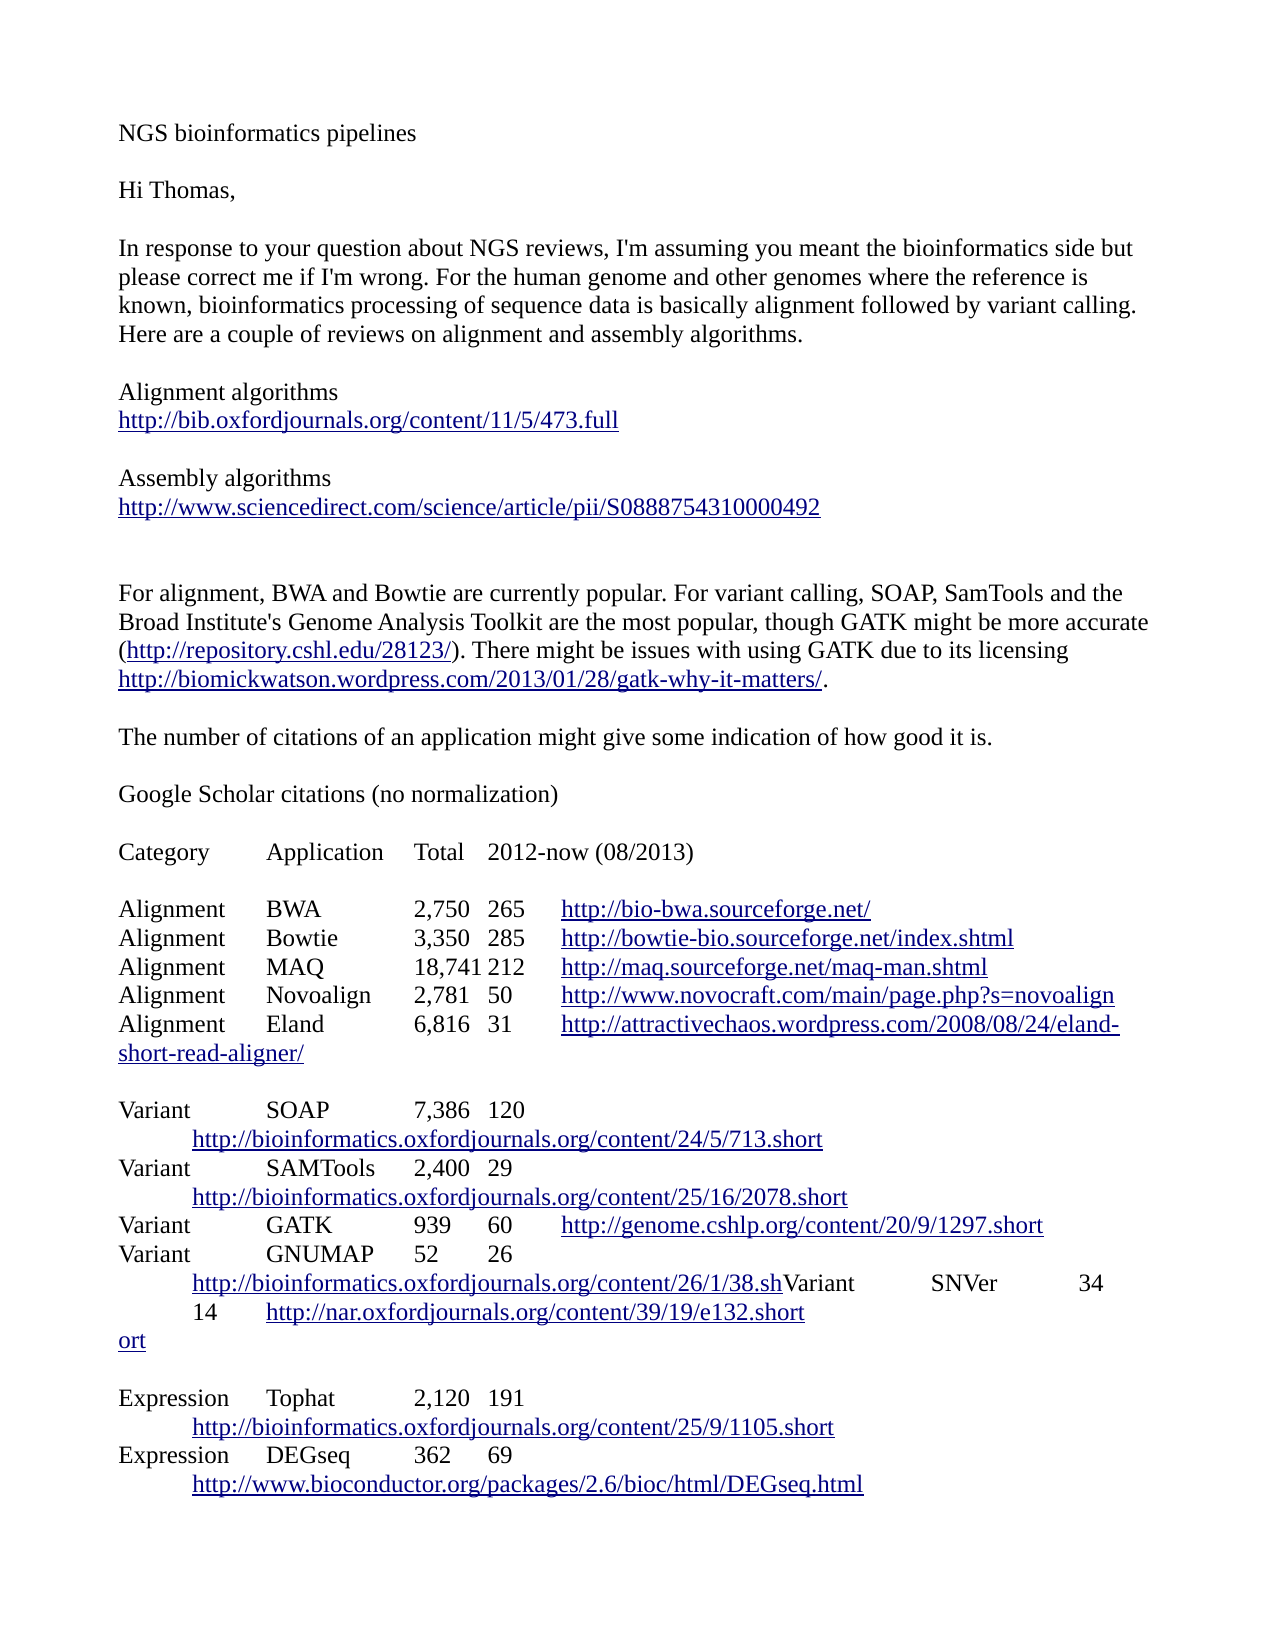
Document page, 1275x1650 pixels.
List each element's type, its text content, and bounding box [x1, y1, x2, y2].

text http://bib.oxfordjournals.org/content/11/5/473.full [118, 406, 1157, 434]
text For alignment, BWA and Bowtie are currently popular. For variant calling, SOAP, SamTools and the Broad Institute's Genome Analysis Toolkit are the most popular, though GATK might be more accurate (http://repository.cshl.edu/28123/). There might be issues with using GATK due to its licensing http://biomickwatson.wordpress.com/2013/01/28/gatk-why-it-matters/. [118, 578, 1157, 693]
text Expression DEGseq 362 69 http://www.bioconductor.org/packages/2.6/bioc/html/DEGseq.html [118, 1441, 1157, 1498]
text Alignment BWA 2,750 265 http://bio-bwa.sourceforge.net/ [118, 894, 1157, 923]
text Category Application Total 2012-now (08/2013) [118, 837, 1157, 866]
text Variant SAMTools 2,400 29 http://bioinformatics.oxfordjournals.org/content/25/16/2078.short [118, 1153, 1157, 1211]
text Assembly algorithms [118, 463, 1157, 492]
text The number of citations of an application might give some indication of how good it is. [118, 722, 1157, 751]
text Alignment Bowtie 3,350 285 http://bowtie-bio.sourceforge.net/index.shtml [118, 923, 1157, 952]
text Variant GNUMAP 52 26 http://bioinformatics.oxfordjournals.org/content/26/1/38.shVariant SNVer 34 14 http://nar.oxfordjournals.org/content/39/19/e132.short [118, 1239, 1157, 1326]
text In response to your question about NGS reviews, I'm assuming you meant the bioinformatics side but please correct me if I'm wrong. For the human genome and other genomes where the reference is known, bioinformatics processing of sequence data is basically alignment followed by variant calling. Here are a couple of reviews on alignment and assembly algorithms. [118, 233, 1157, 348]
text ort [118, 1326, 1157, 1354]
text Alignment Eland 6,816 31 http://attractivechaos.wordpress.com/2008/08/24/eland-short-read-aligner/ [118, 1009, 1157, 1067]
text Variant GATK 939 60 http://genome.cshlp.org/content/20/9/1297.short [118, 1211, 1157, 1239]
text Expression Tophat 2,120 191 http://bioinformatics.oxfordjournals.org/content/25/9/1105.short [118, 1383, 1157, 1441]
text http://www.sciencedirect.com/science/article/pii/S0888754310000492 [118, 492, 1157, 521]
text Alignment MAQ 18,741 212 http://maq.sourceforge.net/maq-man.shtml [118, 952, 1157, 981]
text Alignment algorithms [118, 377, 1157, 406]
text NGS bioinformatics pipelines [118, 118, 1157, 147]
text Alignment Novoalign 2,781 50 http://www.novocraft.com/main/page.php?s=novoalign [118, 981, 1157, 1009]
text Variant SOAP 7,386 120 http://bioinformatics.oxfordjournals.org/content/24/5/713.short [118, 1096, 1157, 1153]
text Google Scholar citations (no normalization) [118, 779, 1157, 808]
text Hi Thomas, [118, 176, 1157, 204]
